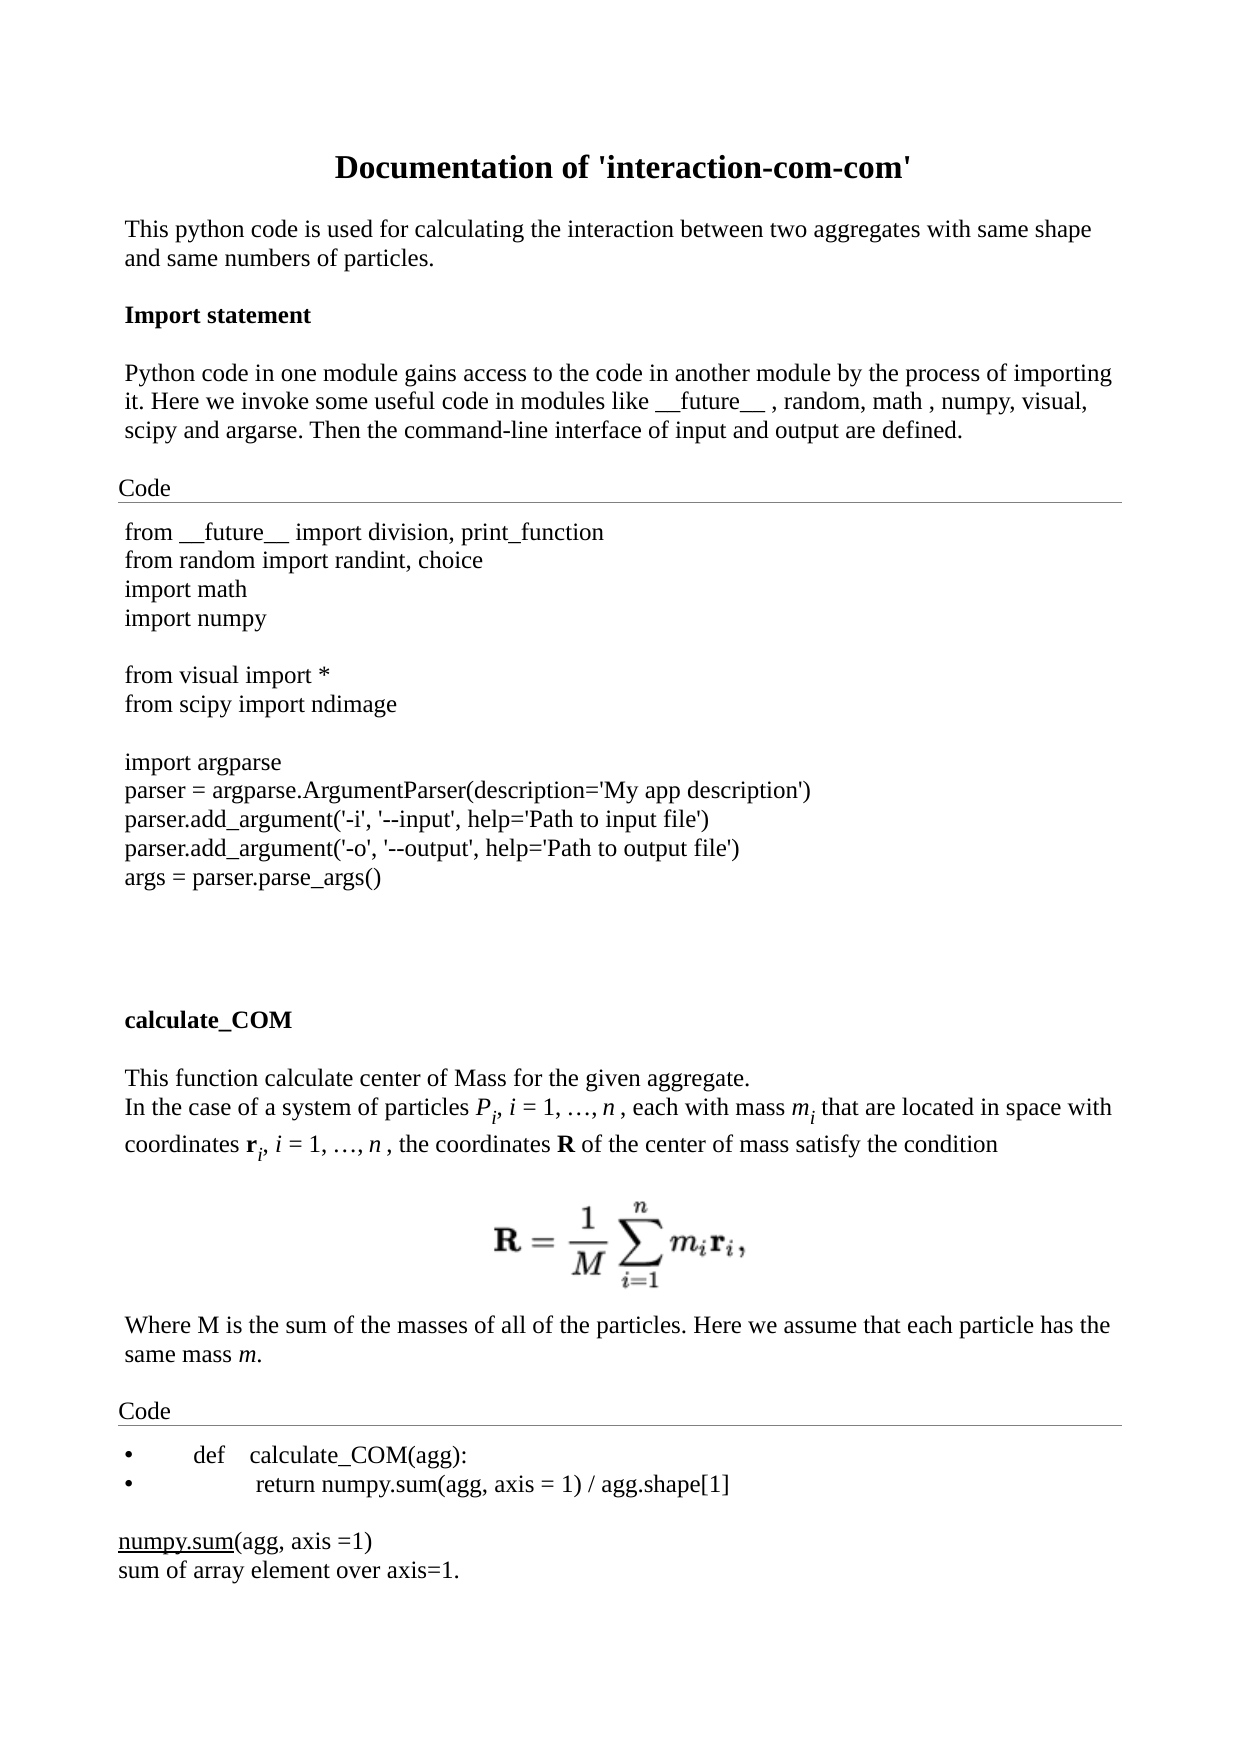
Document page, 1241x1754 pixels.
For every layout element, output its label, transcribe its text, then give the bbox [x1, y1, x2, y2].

text Code [118, 1396, 1122, 1425]
text sum of array element over axis=1. [118, 1555, 1122, 1584]
text parser = argparse.ArgumentParser(description='My app description') [124, 776, 1122, 804]
text parser.add_argument('-o', '--output', help='Path to output file') [124, 833, 1122, 862]
text Import statement [124, 300, 1122, 329]
text import math [124, 574, 1122, 603]
text This function calculate center of Mass for the given aggregate. [124, 1063, 1122, 1092]
text same mass m. [124, 1339, 1122, 1367]
text from scipy import ndimage [124, 689, 1122, 718]
text and same numbers of particles. [124, 243, 1122, 271]
text import argparse [124, 747, 1122, 776]
text Python code in one module gains access to the code in another module by the process of importing [124, 358, 1122, 386]
text from random import randint, choice [124, 546, 1122, 574]
text args = parser.parse_args() [124, 862, 1122, 891]
text Code [118, 473, 1122, 502]
text from visual import * [124, 661, 1122, 689]
text parser.add_argument('-i', '--input', help='Path to input file') [124, 804, 1122, 833]
text This python code is used for calculating the interaction between two aggregates with same shape [124, 214, 1122, 243]
text from __future__ import division, print_function [124, 517, 1122, 546]
text calculate_COM [124, 1006, 1122, 1034]
list def calculate_COM(agg): [124, 1440, 1122, 1469]
text import numpy [124, 603, 1122, 632]
list return numpy.sum(agg, axis = 1) / agg.shape[1] [124, 1469, 1122, 1498]
text numpy.sum(agg, axis =1) [118, 1526, 1122, 1555]
text Where M is the sum of the masses of all of the particles. Here we assume that each particle has the [124, 1310, 1122, 1339]
text Documentation of 'interaction-com-com' [124, 147, 1122, 185]
text In the case of a system of particles Pi, i = 1, …, n , each with mass mi that are located in space with [124, 1092, 1122, 1129]
text it. Here we invoke some useful code in modules like __future__ , random, math , numpy, visual, scipy and argarse. Then the command-line interface of input and output are defined. [124, 386, 1122, 444]
picture [493, 1195, 747, 1294]
text coordinates ri, i = 1, …, n , the coordinates R of the center of mass satisfy the condition [124, 1129, 1122, 1166]
